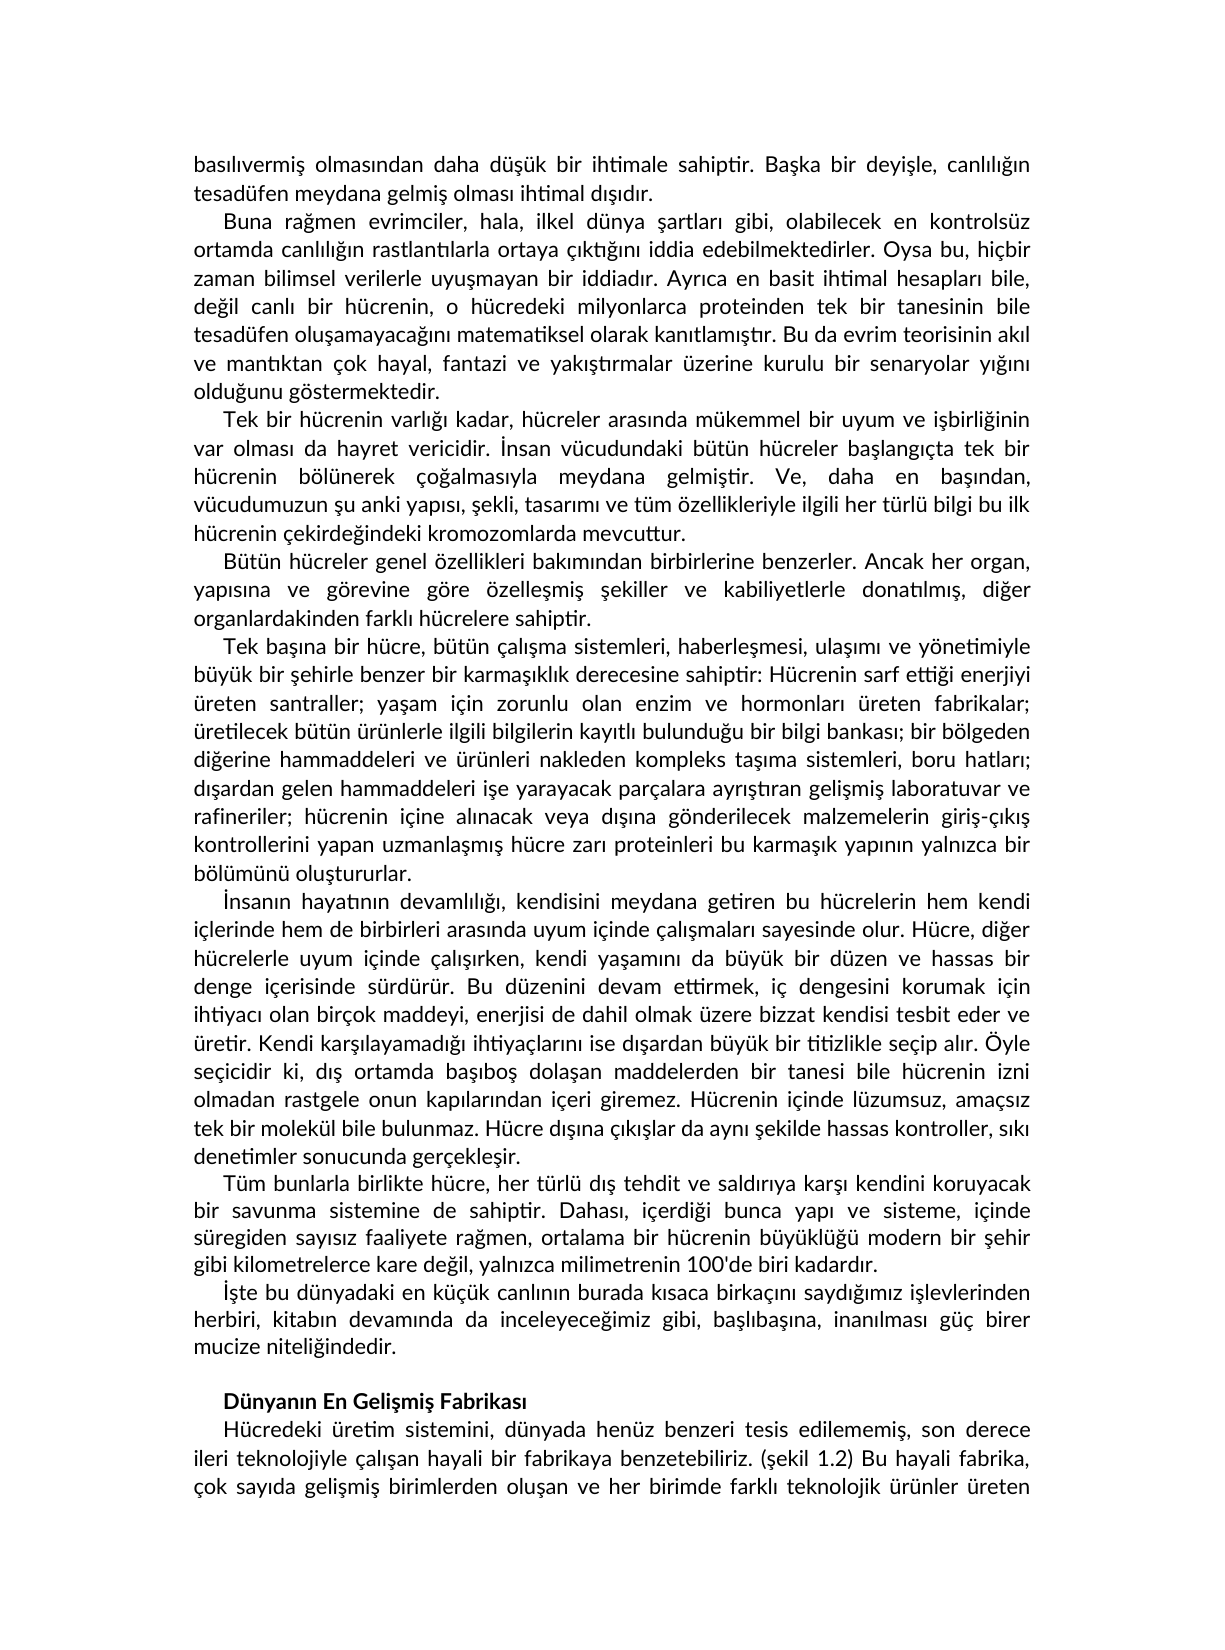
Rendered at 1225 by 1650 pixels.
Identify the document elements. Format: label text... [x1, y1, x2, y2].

text Dünyanın En Gelişmiş Fabrikası [193, 1387, 1032, 1415]
text İşte bu dünyadaki en küçük canlının burada kısaca birkaçını saydığımız işlevlerinden herbiri, kitabın devamında da inceleyeceğimiz gibi, başlıbaşına, inanılması güç birer mucize niteliğindedir. [193, 1278, 1032, 1359]
text Tüm bunlarla birlikte hücre, her türlü dış tehdit ve saldırıya karşı kendini koruyacak bir savunma sistemine de sahiptir. Dahası, içerdiği bunca yapı ve sisteme, içinde süregiden sayısız faaliyete rağmen, ortalama bir hücrenin büyüklüğü modern bir şehir gibi kilometrelerce kare değil, yalnızca milimetrenin 100'de biri kadardır. [193, 1170, 1032, 1278]
text Tek başına bir hücre, bütün çalışma sistemleri, haberleşmesi, ulaşımı ve yönetimiyle büyük bir şehirle benzer bir karmaşıklık derecesine sahiptir: Hücrenin sarf ettiği enerjiyi üreten santraller; yaşam için zorunlu olan enzim ve hormonları üreten fabrikalar; üretilecek bütün ürünlerle ilgili bilgilerin kayıtlı bulunduğu bir bilgi bankası; bir bölgeden diğerine hammaddeleri ve ürünleri nakleden kompleks taşıma sistemleri, boru hatları; dışardan gelen hammaddeleri işe yarayacak parçalara ayrıştıran gelişmiş laboratuvar ve rafineriler; hücrenin içine alınacak veya dışına gönderilecek malzemelerin giriş-çıkış kontrollerini yapan uzmanlaşmış hücre zarı proteinleri bu karmaşık yapının yalnızca bir bölümünü oluştururlar. [193, 632, 1032, 887]
text İnsanın hayatının devamlılığı, kendisini meydana getiren bu hücrelerin hem kendi içlerinde hem de birbirleri arasında uyum içinde çalışmaları sayesinde olur. Hücre, diğer hücrelerle uyum içinde çalışırken, kendi yaşamını da büyük bir düzen ve hassas bir denge içerisinde sürdürür. Bu düzenini devam ettirmek, iç dengesini korumak için ihtiyacı olan birçok maddeyi, enerjisi de dahil olmak üzere bizzat kendisi tesbit eder ve üretir. Kendi karşılayamadığı ihtiyaçlarını ise dışardan büyük bir titizlikle seçip alır. Öyle seçicidir ki, dış ortamda başıboş dolaşan maddelerden bir tanesi bile hücrenin izni olmadan rastgele onun kapılarından içeri giremez. Hücrenin içinde lüzumsuz, amaçsız tek bir molekül bile bulunmaz. Hücre dışına çıkışlar da aynı şekilde hassas kontroller, sıkı denetimler sonucunda gerçekleşir. [193, 887, 1032, 1170]
text Buna rağmen evrimciler, hala, ilkel dünya şartları gibi, olabilecek en kontrolsüz ortamda canlılığın rastlantılarla ortaya çıktığını iddia edebilmektedirler. Oysa bu, hiçbir zaman bilimsel verilerle uyuşmayan bir iddiadır. Ayrıca en basit ihtimal hesapları bile, değil canlı bir hücrenin, o hücredeki milyonlarca proteinden tek bir tanesinin bile tesadüfen oluşamayacağını matematiksel olarak kanıtlamıştır. Bu da evrim teorisinin akıl ve mantıktan çok hayal, fantazi ve yakıştırmalar üzerine kurulu bir senaryolar yığını olduğunu göstermektedir. [193, 207, 1032, 405]
text Tek bir hücrenin varlığı kadar, hücreler arasında mükemmel bir uyum ve işbirliğinin var olması da hayret vericidir. İnsan vücudundaki bütün hücreler başlangıçta tek bir hücrenin bölünerek çoğalmasıyla meydana gelmiştir. Ve, daha en başından, vücudumuzun şu anki yapısı, şekli, tasarımı ve tüm özellikleriyle ilgili her türlü bilgi bu ilk hücrenin çekirdeğindeki kromozomlarda mevcuttur. [193, 405, 1032, 547]
text Hücredeki üretim sistemini, dünyada henüz benzeri tesis edilememiş, son derece ileri teknolojiyle çalışan hayali bir fabrikaya benzetebiliriz. (şekil 1.2) Bu hayali fabrika, çok sayıda gelişmiş birimlerden oluşan ve her birimde farklı teknolojik ürünler üreten [193, 1415, 1032, 1500]
text Bütün hücreler genel özellikleri bakımından birbirlerine benzerler. Ancak her organ, yapısına ve görevine göre özelleşmiş şekiller ve kabiliyetlerle donatılmış, diğer organlardakinden farklı hücrelere sahiptir. [193, 547, 1032, 632]
text basılıvermiş olmasından daha düşük bir ihtimale sahiptir. Başka bir deyişle, canlılığın tesadüfen meydana gelmiş olması ihtimal dışıdır. [193, 150, 1032, 207]
